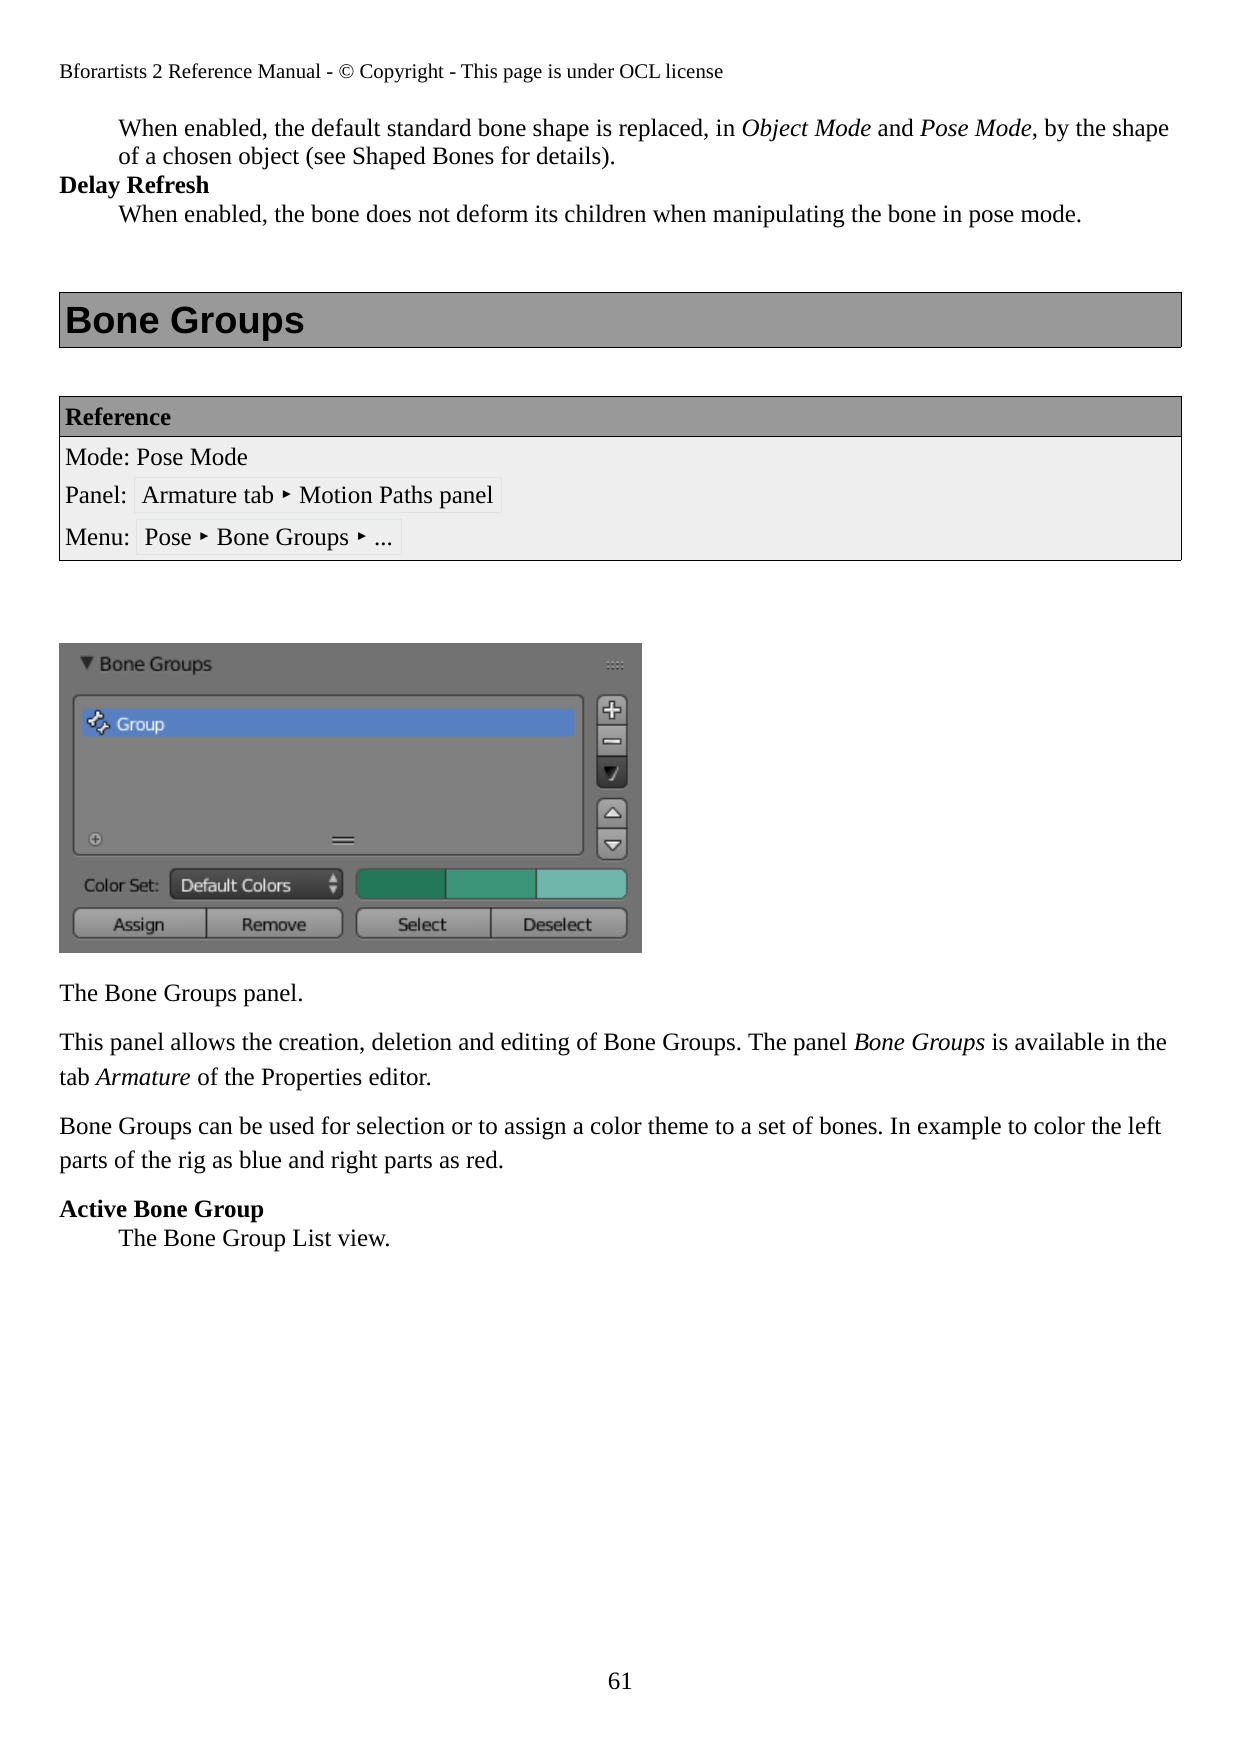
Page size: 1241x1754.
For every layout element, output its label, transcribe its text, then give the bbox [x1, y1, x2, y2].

text This panel allows the creation, deletion and editing of Bone Groups. The panel Bone Groups is available in the tab Armature of the Properties editor. [59, 1027, 1181, 1091]
subtitle Delay Refresh [59, 170, 1181, 199]
subtitle Active Bone Group [59, 1194, 1181, 1223]
list The Bone Group List view. [118, 1223, 1181, 1252]
table_header Reference [60, 397, 1181, 436]
table_header Bone Groups [60, 293, 1181, 347]
picture [59, 643, 642, 953]
text Bone Groups can be used for selection or to assign a color theme to a set of bones. In example to color the left parts of the rig as blue and right parts as red. [59, 1111, 1181, 1174]
list When enabled, the default standard bone shape is replaced, in Object Mode and Pose Mode, by the shape of a chosen object (see Shaped Bones for details). [118, 113, 1181, 170]
table_cell Mode: Pose Mode Panel: Armature tab ‣ Motion Paths panel Menu: Pose ‣ Bone Groups ‣ ... [60, 437, 1181, 560]
list When enabled, the bone does not deform its children when manipulating the bone in pose mode. [118, 199, 1181, 228]
text The Bone Groups panel. [59, 978, 1181, 1007]
